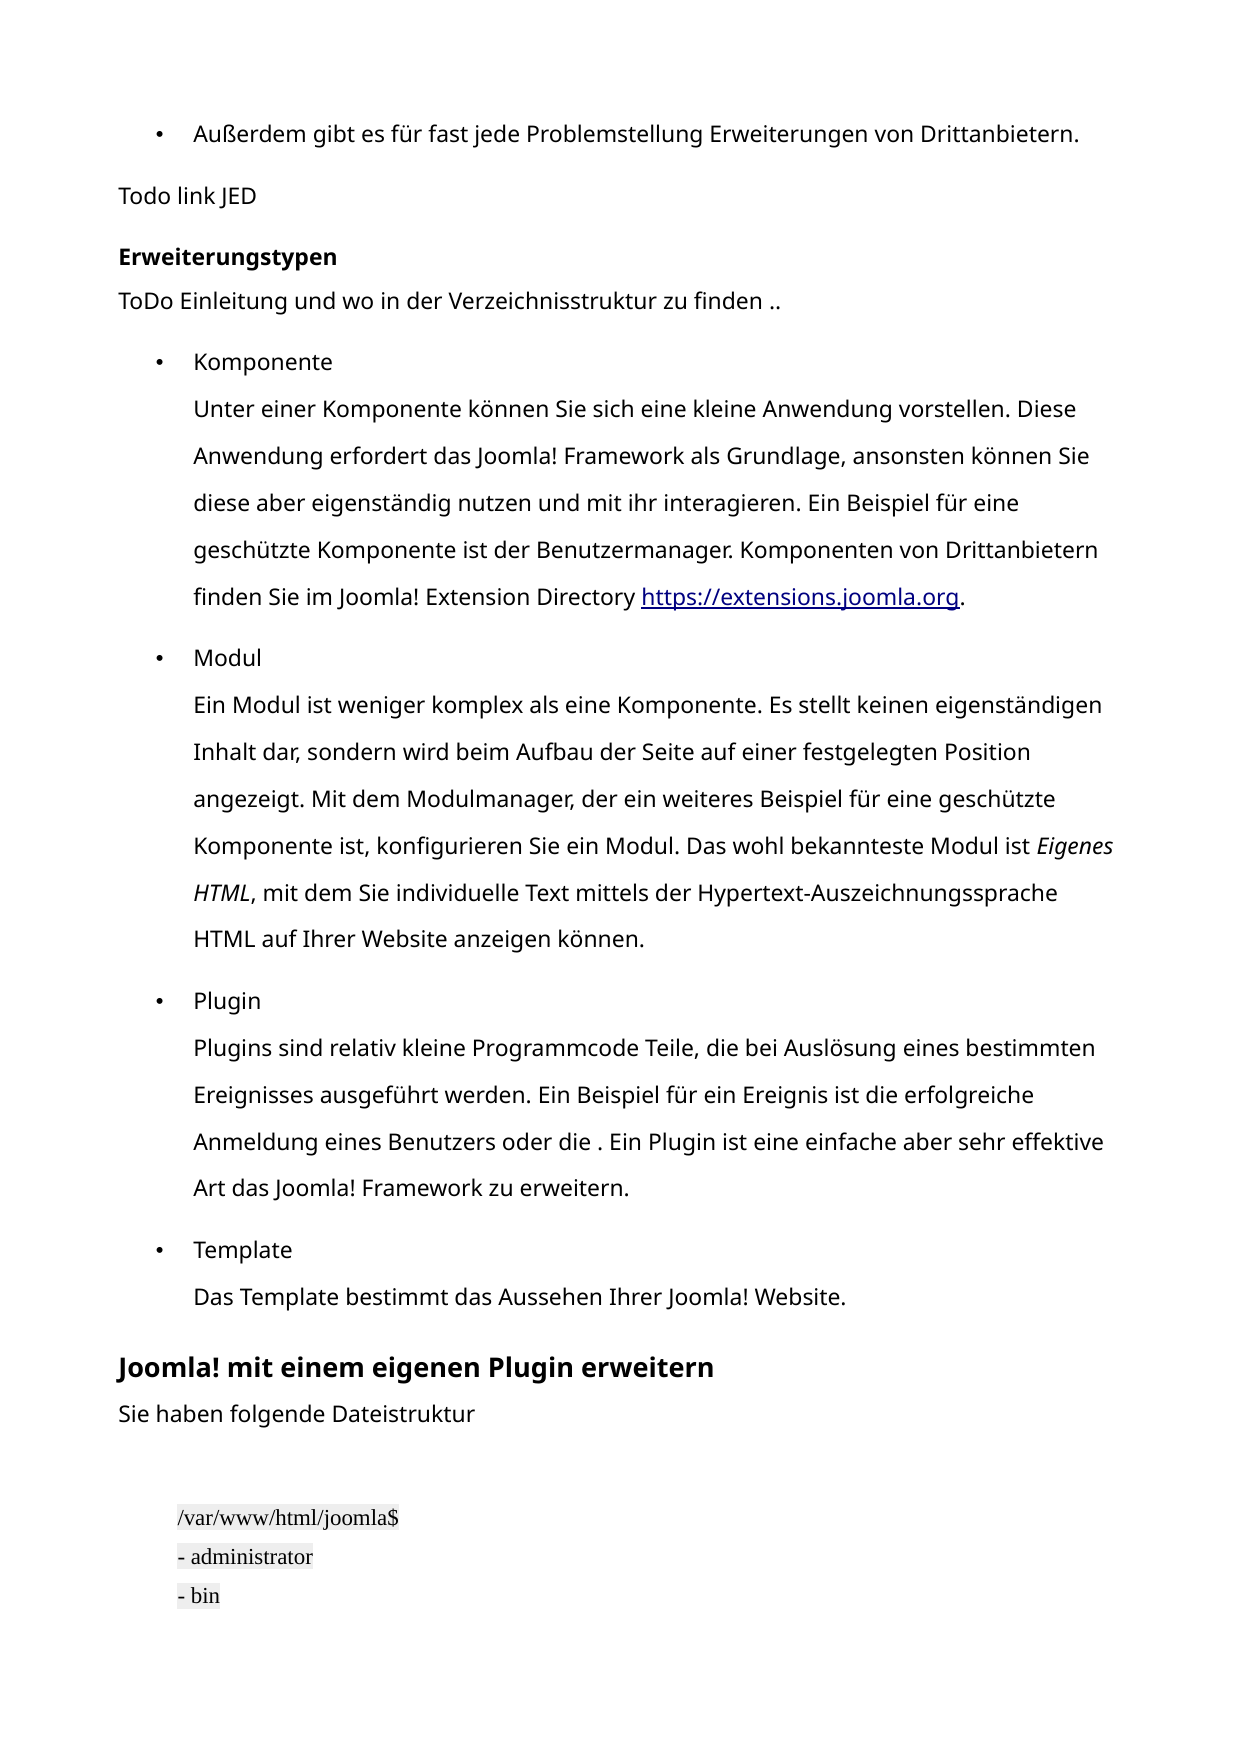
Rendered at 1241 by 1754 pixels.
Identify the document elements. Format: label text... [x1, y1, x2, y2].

text /var/www/html/joomla$ - administrator - bin [177, 1504, 1122, 1609]
list Komponente Unter einer Komponente können Sie sich eine kleine Anwendung vorstellen. Diese Anwendung erfordert das Joomla! Framework als Grundlage, ansonsten können Sie diese aber eigenständig nutzen und mit ihr interagieren. Ein Beispiel für eine geschützte Komponente ist der Benutzermanager. Komponenten von Drittanbietern finden Sie im Joomla! Extension Directory https://extensions.joomla.org. [156, 346, 1122, 612]
list Modul Ein Modul ist weniger komplex als eine Komponente. Es stellt keinen eigenständigen Inhalt dar, sondern wird beim Aufbau der Seite auf einer festgelegten Position angezeigt. Mit dem Modulmanager, der ein weiteres Beispiel für eine geschützte Komponente ist, konfigurieren Sie ein Modul. Das wohl bekannteste Modul ist Eigenes HTML, mit dem Sie individuelle Text mittels der Hypertext-Auszeichnungssprache HTML auf Ihrer Website anzeigen können. [156, 642, 1122, 954]
text Sie haben folgende Dateistruktur [118, 1398, 1122, 1429]
subtitle Joomla! mit einem eigenen Plugin erweitern [118, 1348, 1122, 1385]
text Todo link JED [118, 179, 1122, 211]
subtitle Erweiterungstypen [118, 241, 1122, 272]
list Plugin Plugins sind relativ kleine Programmcode Teile, die bei Auslösung eines bestimmten Ereignisses ausgeführt werden. Ein Beispiel für ein Ereignis ist die erfolgreiche Anmeldung eines Benutzers oder die . Ein Plugin ist eine einfache aber sehr effektive Art das Joomla! Framework zu erweitern. [156, 985, 1122, 1203]
text ToDo Einleitung und wo in der Verzeichnisstruktur zu finden .. [118, 285, 1122, 316]
list Template Das Template bestimmt das Aussehen Ihrer Joomla! Website. [156, 1234, 1122, 1312]
list Außerdem gibt es für fast jede Problemstellung Erweiterungen von Drittanbietern. [156, 118, 1122, 149]
